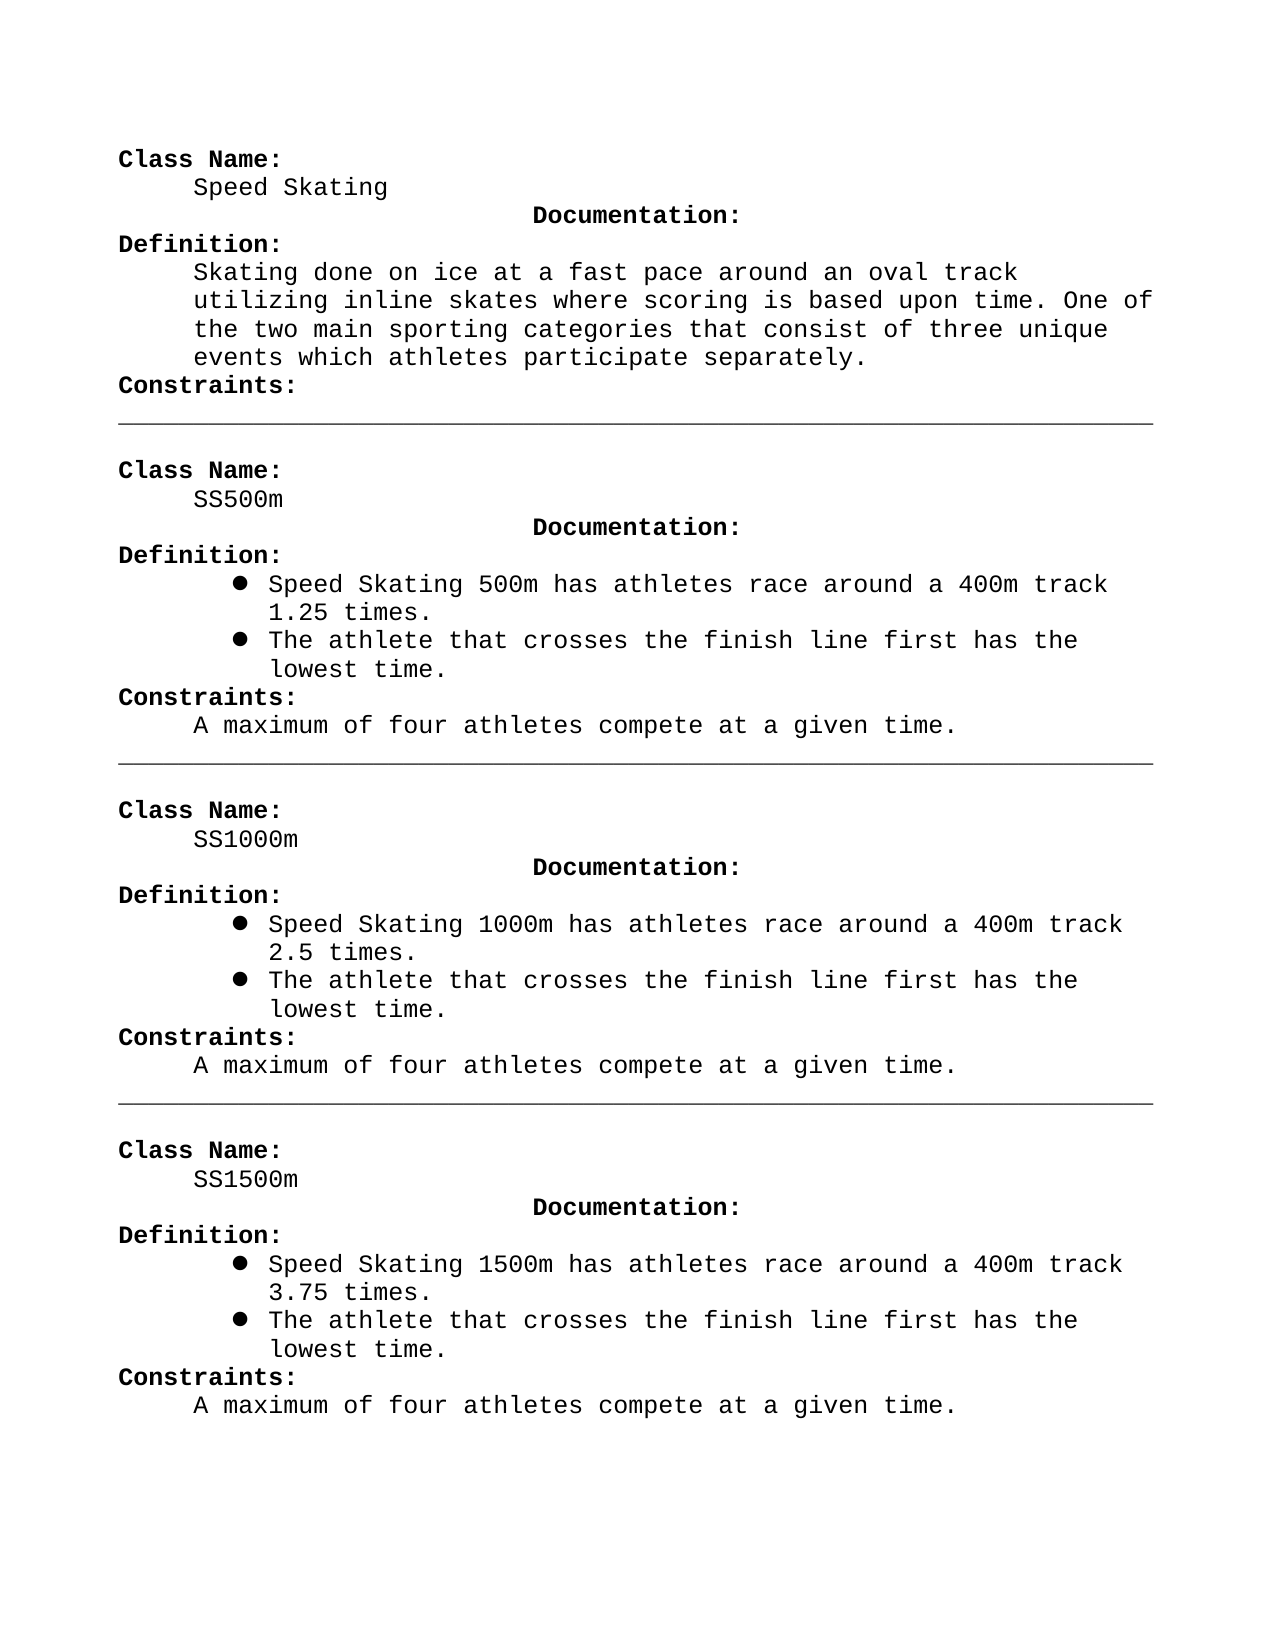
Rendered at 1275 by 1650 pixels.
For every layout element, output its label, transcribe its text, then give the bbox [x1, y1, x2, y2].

text Class Name: [118, 798, 1157, 826]
text Constraints: [118, 1365, 1157, 1393]
text Documentation: [118, 203, 1157, 231]
text Class Name: [118, 146, 1157, 175]
text Constraints: [118, 1025, 1157, 1053]
list The athlete that crosses the finish line first has the lowest time. [231, 1308, 1157, 1365]
list Speed Skating 500m has athletes race around a 400m track 1.25 times. [231, 571, 1157, 628]
text SS500m [118, 486, 1157, 515]
text A maximum of four athletes compete at a given time. [118, 713, 1157, 741]
text _____________________________________________________________________ [118, 1081, 1157, 1110]
text Definition: [118, 543, 1157, 571]
text SS1000m [118, 826, 1157, 855]
list Speed Skating 1000m has athletes race around a 400m track 2.5 times. [231, 911, 1157, 968]
text Speed Skating [118, 175, 1157, 203]
text Definition: [118, 231, 1157, 260]
text Definition: [118, 883, 1157, 911]
text Documentation: [118, 855, 1157, 883]
text _____________________________________________________________________ [118, 741, 1157, 770]
text _____________________________________________________________________ [118, 401, 1157, 430]
text Class Name: [118, 458, 1157, 486]
text A maximum of four athletes compete at a given time. [118, 1393, 1157, 1421]
text SS1500m [118, 1166, 1157, 1195]
list The athlete that crosses the finish line first has the lowest time. [231, 628, 1157, 685]
list The athlete that crosses the finish line first has the lowest time. [231, 968, 1157, 1025]
text Class Name: [118, 1138, 1157, 1166]
text Skating done on ice at a fast pace around an oval track utilizing inline skates where scoring is based upon time. One of the two main sporting categories that consist of three unique events which athletes participate separately. [118, 260, 1157, 373]
list Speed Skating 1500m has athletes race around a 400m track 3.75 times. [231, 1251, 1157, 1308]
text A maximum of four athletes compete at a given time. [118, 1053, 1157, 1081]
text Definition: [118, 1223, 1157, 1251]
text Documentation: [118, 1195, 1157, 1223]
text Constraints: [118, 685, 1157, 713]
text Constraints: [118, 373, 1157, 401]
text Documentation: [118, 515, 1157, 543]
